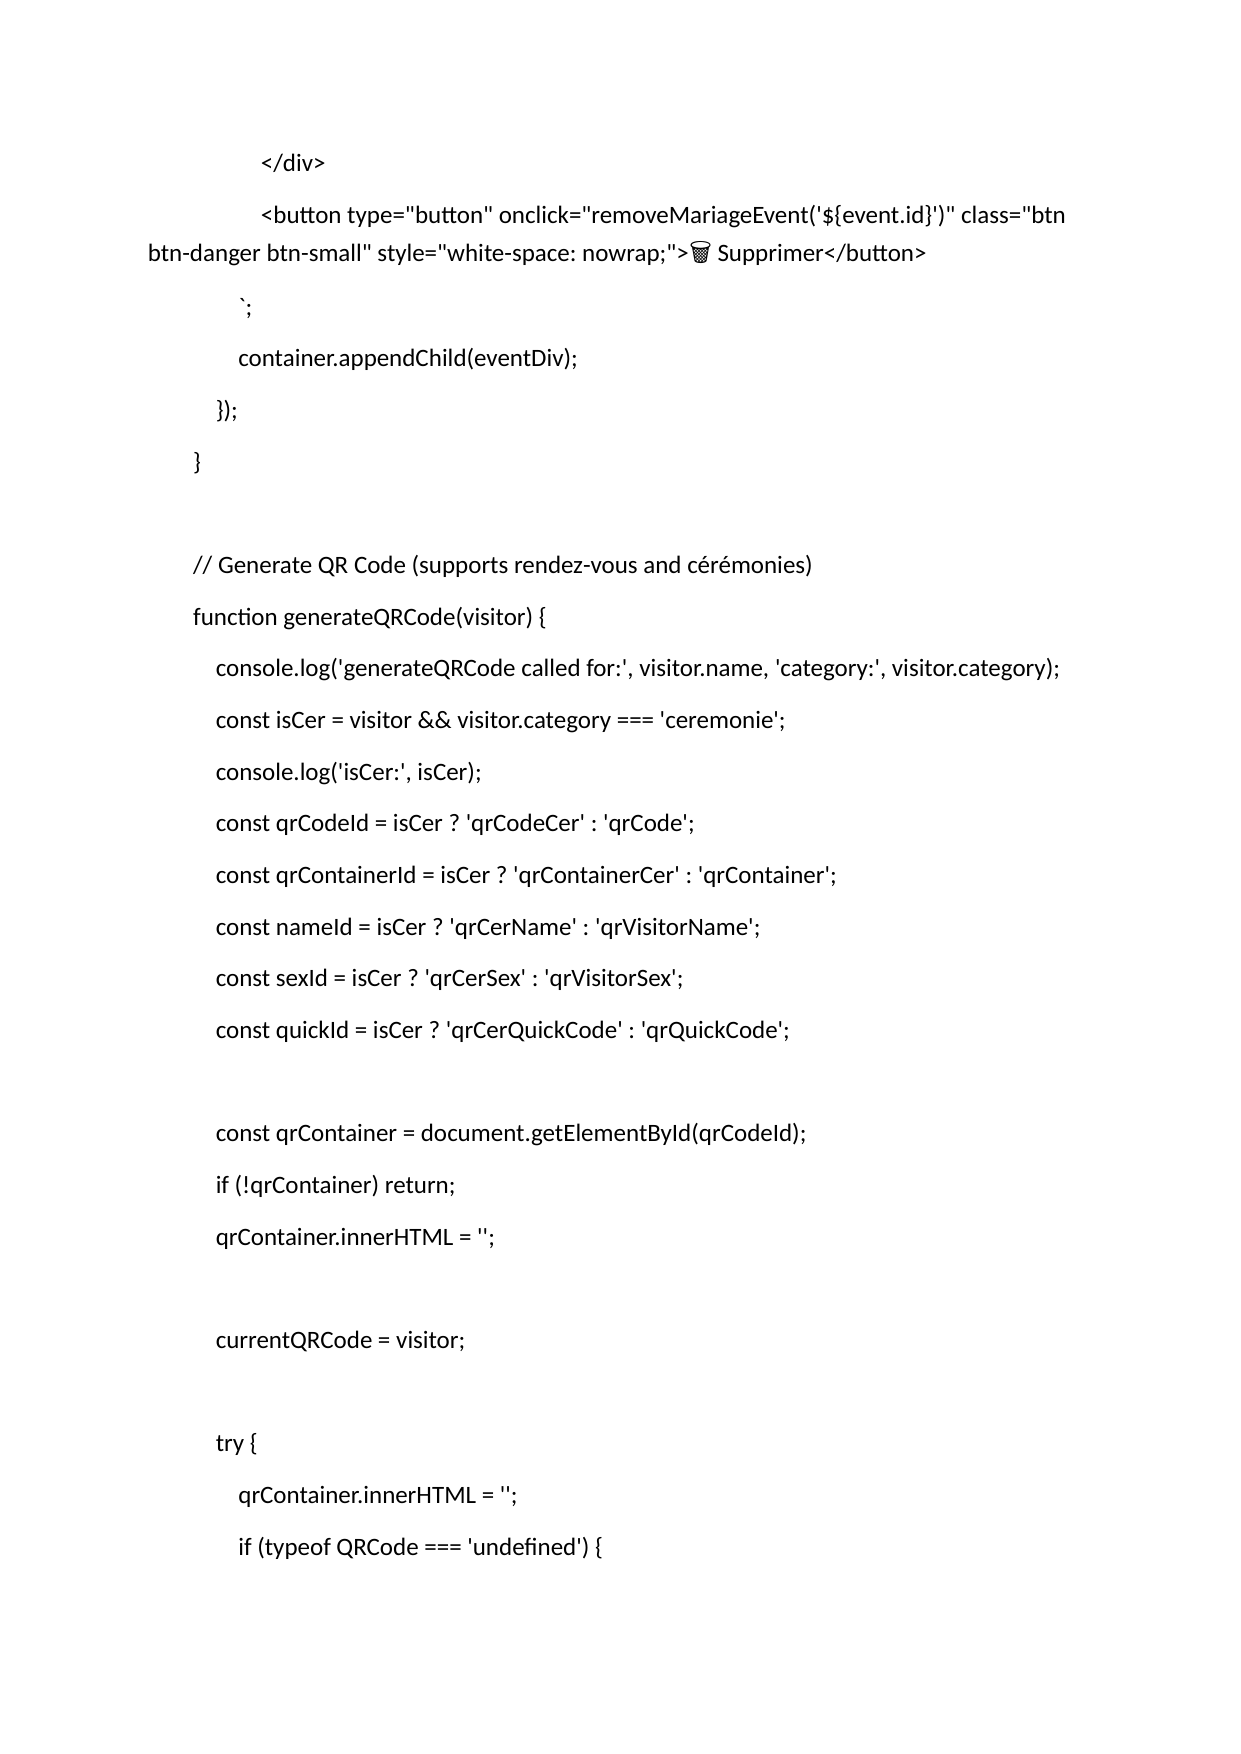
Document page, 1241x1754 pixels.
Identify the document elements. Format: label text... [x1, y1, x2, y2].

text container.appendChild(eventDiv); [148, 342, 1093, 373]
text const qrContainerId = isCer ? 'qrContainerCer' : 'qrContainer'; [148, 859, 1093, 889]
text if (!qrContainer) return; [148, 1169, 1093, 1199]
text if (typeof QRCode === 'undefined') { [148, 1531, 1093, 1561]
text } [148, 446, 1093, 476]
text function generateQRCode(visitor) { [148, 601, 1093, 631]
text console.log('isCer:', isCer); [148, 756, 1093, 786]
text const sexId = isCer ? 'qrCerSex' : 'qrVisitorSex'; [148, 962, 1093, 993]
text const nameId = isCer ? 'qrCerName' : 'qrVisitorName'; [148, 911, 1093, 941]
text const qrContainer = document.getElementById(qrCodeId); [148, 1117, 1093, 1148]
text <button type="button" onclick="removeMariageEvent('${event.id}')" class="btn btn-danger btn-small" style="white-space: nowrap;">🗑️ Supprimer</button> [148, 199, 1093, 269]
text console.log('generateQRCode called for:', visitor.name, 'category:', visitor.category); [148, 652, 1093, 683]
text }); [148, 394, 1093, 424]
text // Generate QR Code (supports rendez-vous and cérémonies) [148, 549, 1093, 579]
text `; [148, 291, 1093, 321]
text currentQRCode = visitor; [148, 1324, 1093, 1354]
text const qrCodeId = isCer ? 'qrCodeCer' : 'qrCode'; [148, 807, 1093, 838]
text qrContainer.innerHTML = ''; [148, 1479, 1093, 1509]
text const isCer = visitor && visitor.category === 'ceremonie'; [148, 704, 1093, 734]
text qrContainer.innerHTML = ''; [148, 1221, 1093, 1251]
text try { [148, 1427, 1093, 1458]
text const quickId = isCer ? 'qrCerQuickCode' : 'qrQuickCode'; [148, 1014, 1093, 1044]
text </div> [148, 148, 1093, 178]
